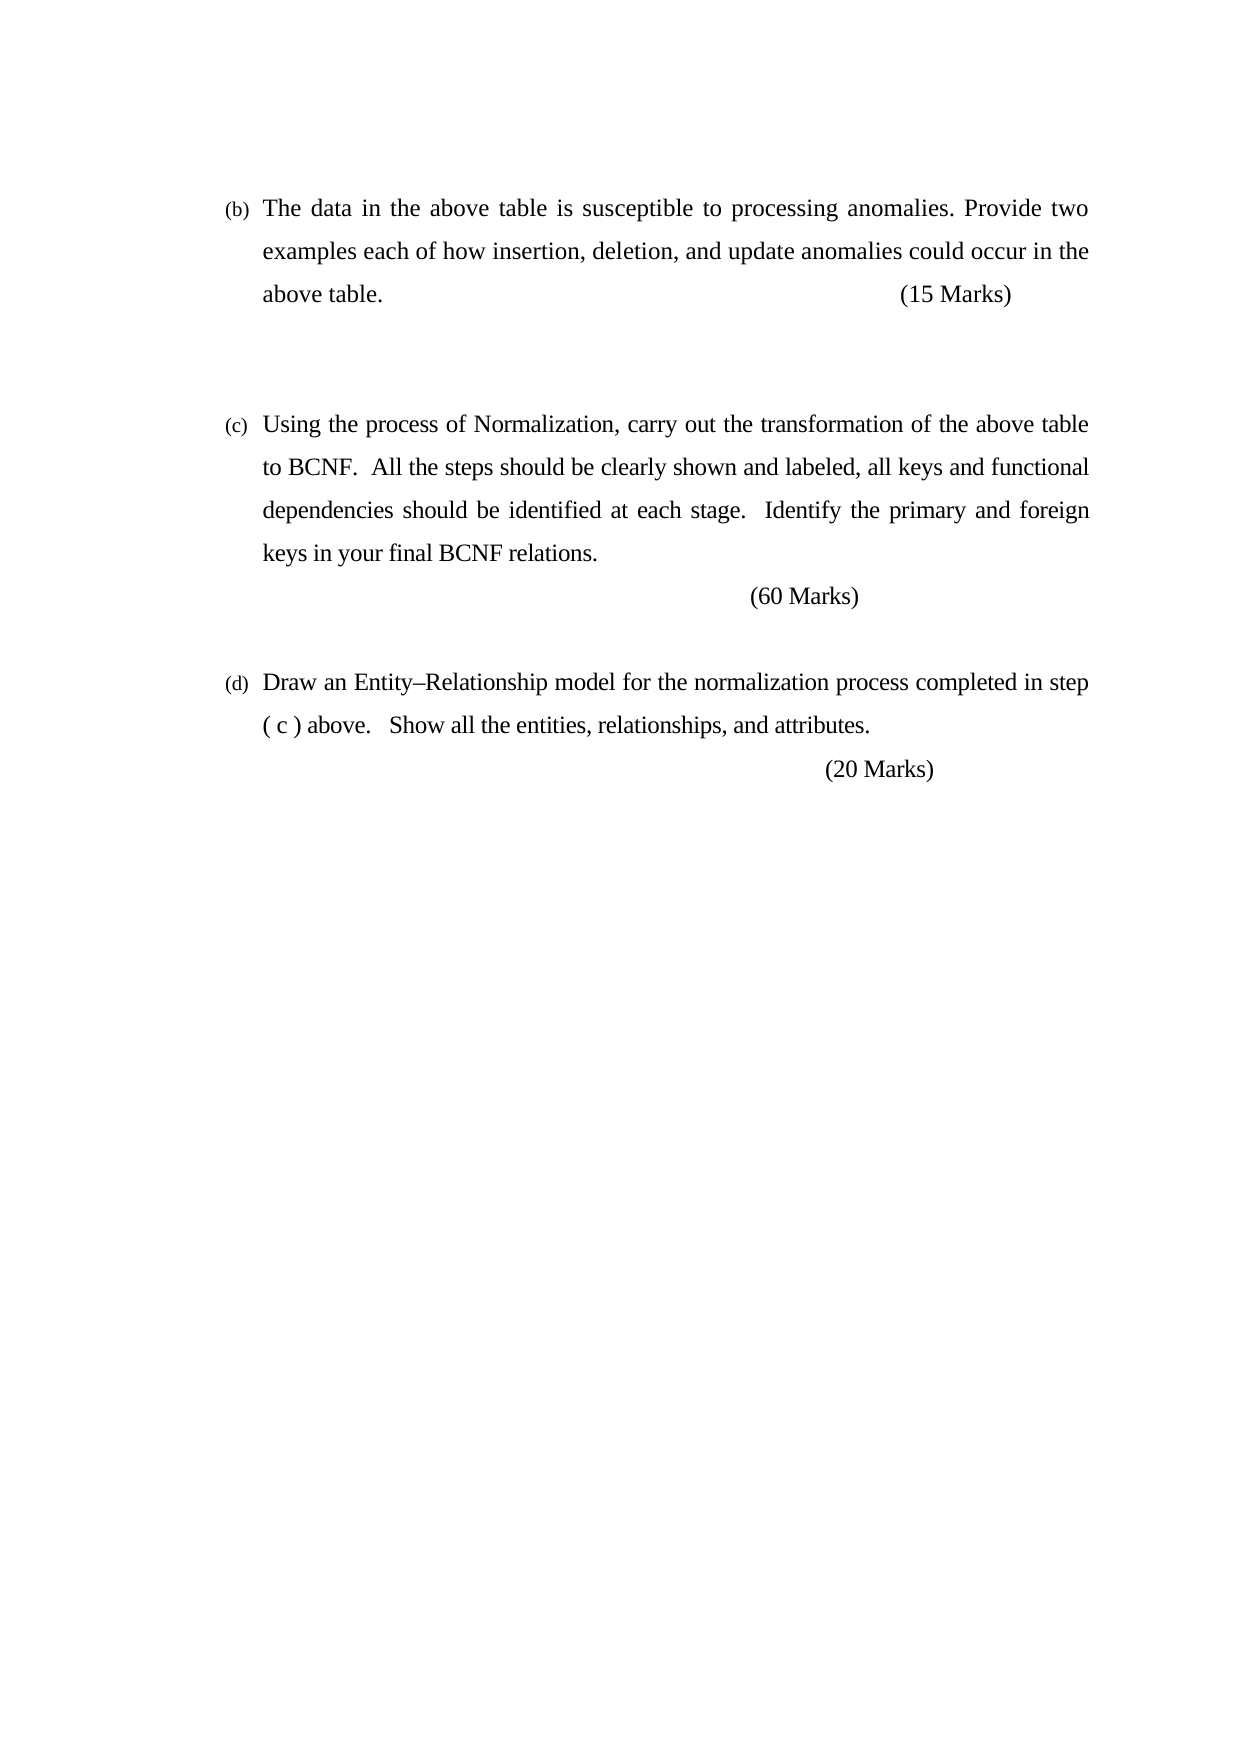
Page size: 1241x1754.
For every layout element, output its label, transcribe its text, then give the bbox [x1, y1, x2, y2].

list Using the process of Normalization, carry out the transformation of the above table to BCNF. All the steps should be clearly shown and labeled, all keys and functional dependencies should be identified at each stage. Identify the primary and foreign keys in your final BCNF relations. (60 Marks) [225, 409, 1090, 610]
list Draw an Entity–Relationship model for the normalization process completed in step ( c ) above. Show all the entities, relationships, and attributes. [225, 667, 1090, 739]
list The data in the above table is susceptible to processing anomalies. Provide two examples each of how insertion, deletion, and update anomalies could occur in the above table. (15 Marks) [225, 193, 1090, 308]
text (20 Marks) [75, 754, 1090, 782]
